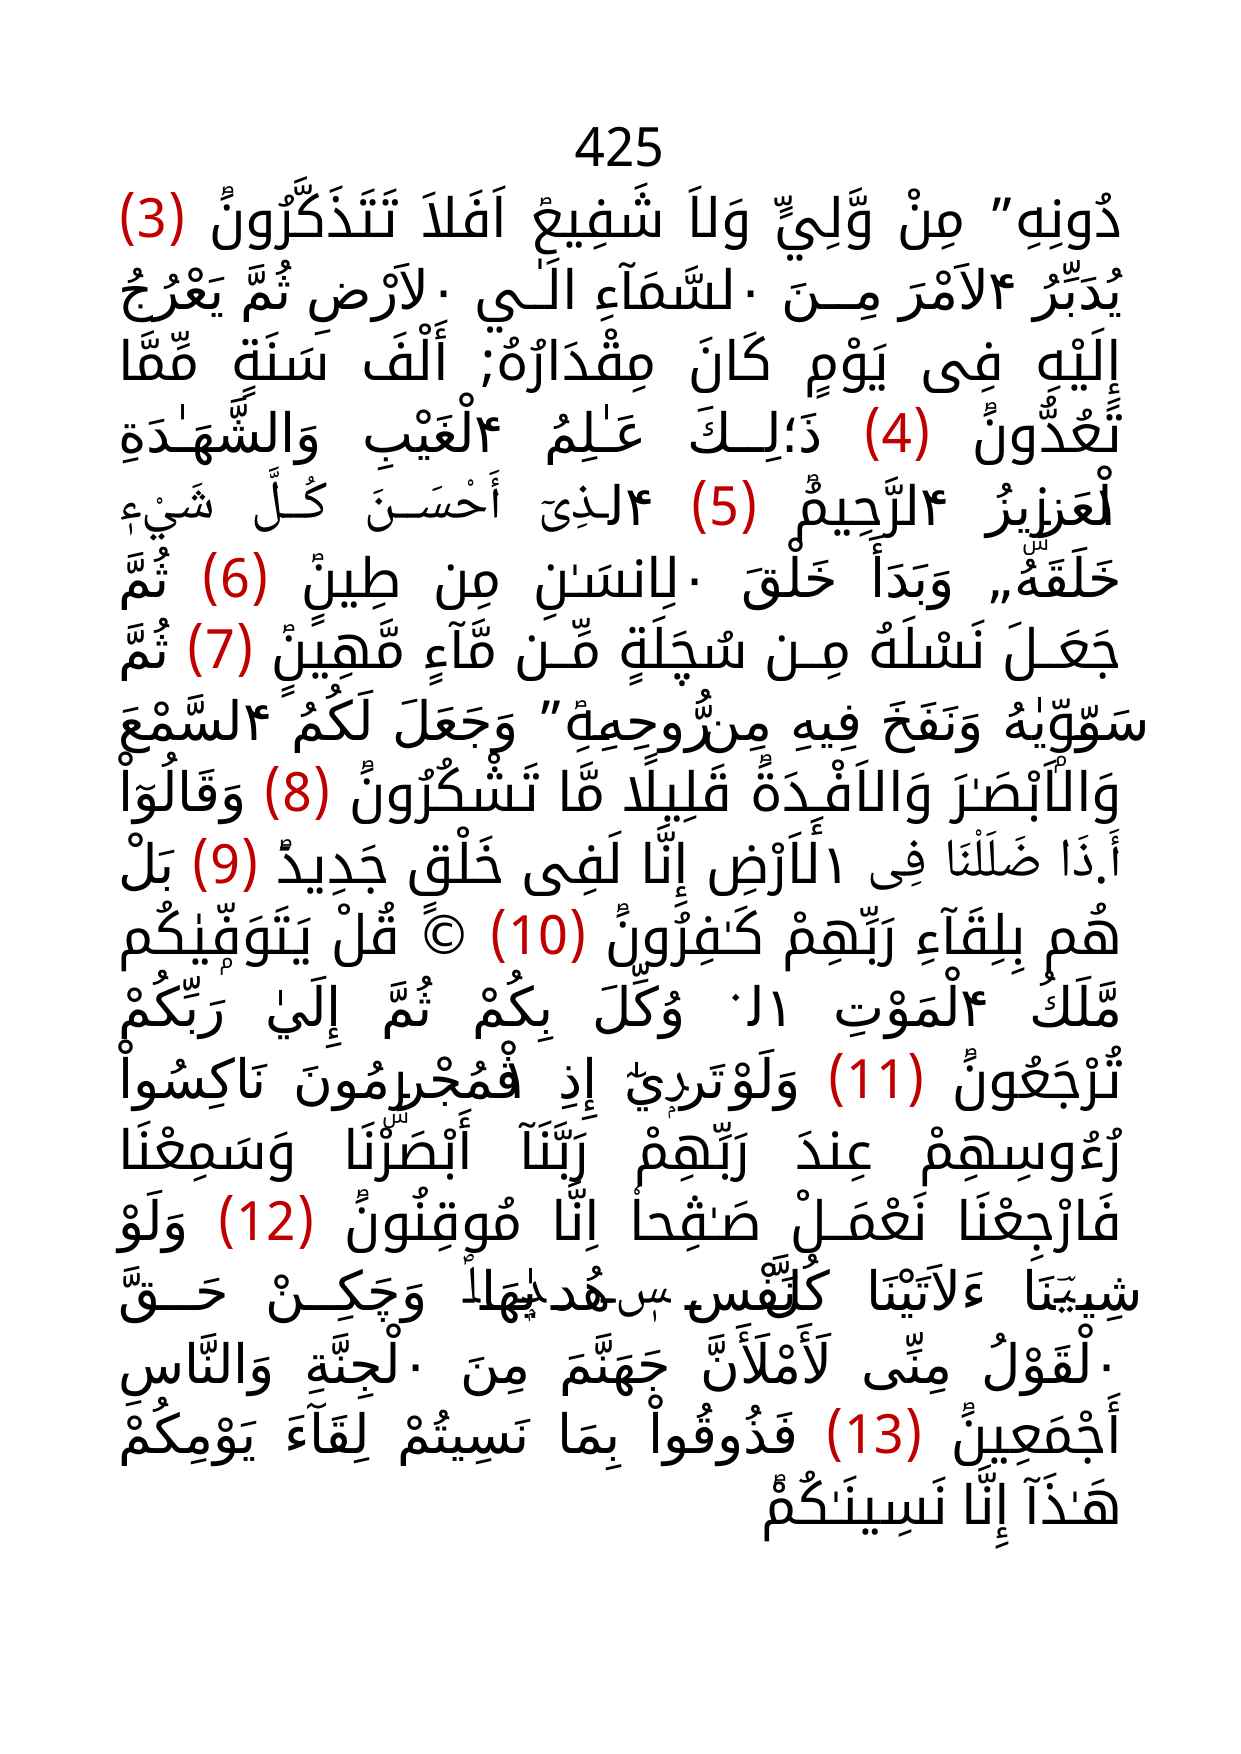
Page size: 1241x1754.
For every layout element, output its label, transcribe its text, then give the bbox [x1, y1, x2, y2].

text دُونِهِ” مِنْ وَّلِيٍّ وَلاَ شَفِيعٖؐ اَفَلاَ تَتَذَكَّرُونَؐ (3) يُدَبِّرُ ۴لاَمْرَ مِــنَ ۰لسَّمَآءِ الَــي ۰لاَرْضِ ثُمَّ يَعْرُجُ إِلَيْهِ فِى يَوْمٍ كَانَ مِقْدَارُهُ; أَلْفَ سَنَةٍ مِّمَّا تَعُدُّونَؐ (4) ذَ؛لِــكَ عَـٰلِمُ ۴لْغَيْبِ وَالشَّهَـٰدَةِ ۱لْعَزۣيزُ ۴لرَّحِيمُؐ (5) ۴ﻟـذِىٓ أَحْسَــنَ كُــلَّ شَيْءٖ خَلَقَهُ„ وَبَدَأَ خَلْقَ ۰لِانسَـٰنِ مِن طِينٍؐ (6) ثُمَّ جَعَــلَ نَسْلَهُ„ مِــن سُچَلَةٍ مِّــن مَّآءٍ مَّهِينٍؐ (7) ثُمَّ سَوّۭيٰهُ وَنَفَخَ فِيهِ مِن رُّوحِهِؐ” وَجَعَلَ لَكُمُ ۴لسَّمْعَ وَالاَبْصَـٰرَ وَالاَفْـِٕدَةَؐ قَلِيلًا مَّا تَشْكُرُونَؐ (8) وَقَالُوٓاْ أَ.ذَا ضَلَلْنَا فِى ۱لاَرْضِ إِنَّا لَفِى خَلْقٍ جَدِيدٙؐ (9) بَلْ هُم بِلِقَآءِ رَبِّهِمْ كَـٰفِرُونَؐ (10) © قُلْ يَتَوَفّۭيٰكُم مَّلَكُ ۴لْمَوْتِ ۱ﻟ﮲ وُكِّلَ بِكُمْ ثُمَّ إِلَيٰ رَبِّكُمْ تُرْجَعُونَؐ (11) وَلَوْ تَرۭيٰٓ إِذِ ۱ڤْمُجْرۣمُونَ نَاكِسُواْ رُءُوسِهِمْ عِندَ رَبِّهِمْ رَبَّنَآ أَبْصَرْنَا وَسَمِعْنَا فَارْجِعْنَا نَعْمَــلْ صَـٰڤِحاٗ اِنَّا مُوقِنُونَؐ (12) وَلَوْ شِيؔنَا ءَلاَتَيْنَا كُلَّ نَفْسٖ هُدۭيٰهَاؐ وَچَكِــنْ حَــقَّ ۰لْقَوْلُ مِنِّى لَأَمْلَأَنَّ جَهَنَّمَ مِنَ ۰لْجِنَّةِ وَالنَّاسِ أَجْمَعِينَؐ (13) فَذُوقُواْ بِمَا نَسِيتُمْ لِقَآءَ يَوْمِكُمْ هَـٰذَآ إِنَّا نَسِينَـٰكُمْؐ [118, 189, 1122, 1547]
text 425 [118, 118, 1122, 189]
